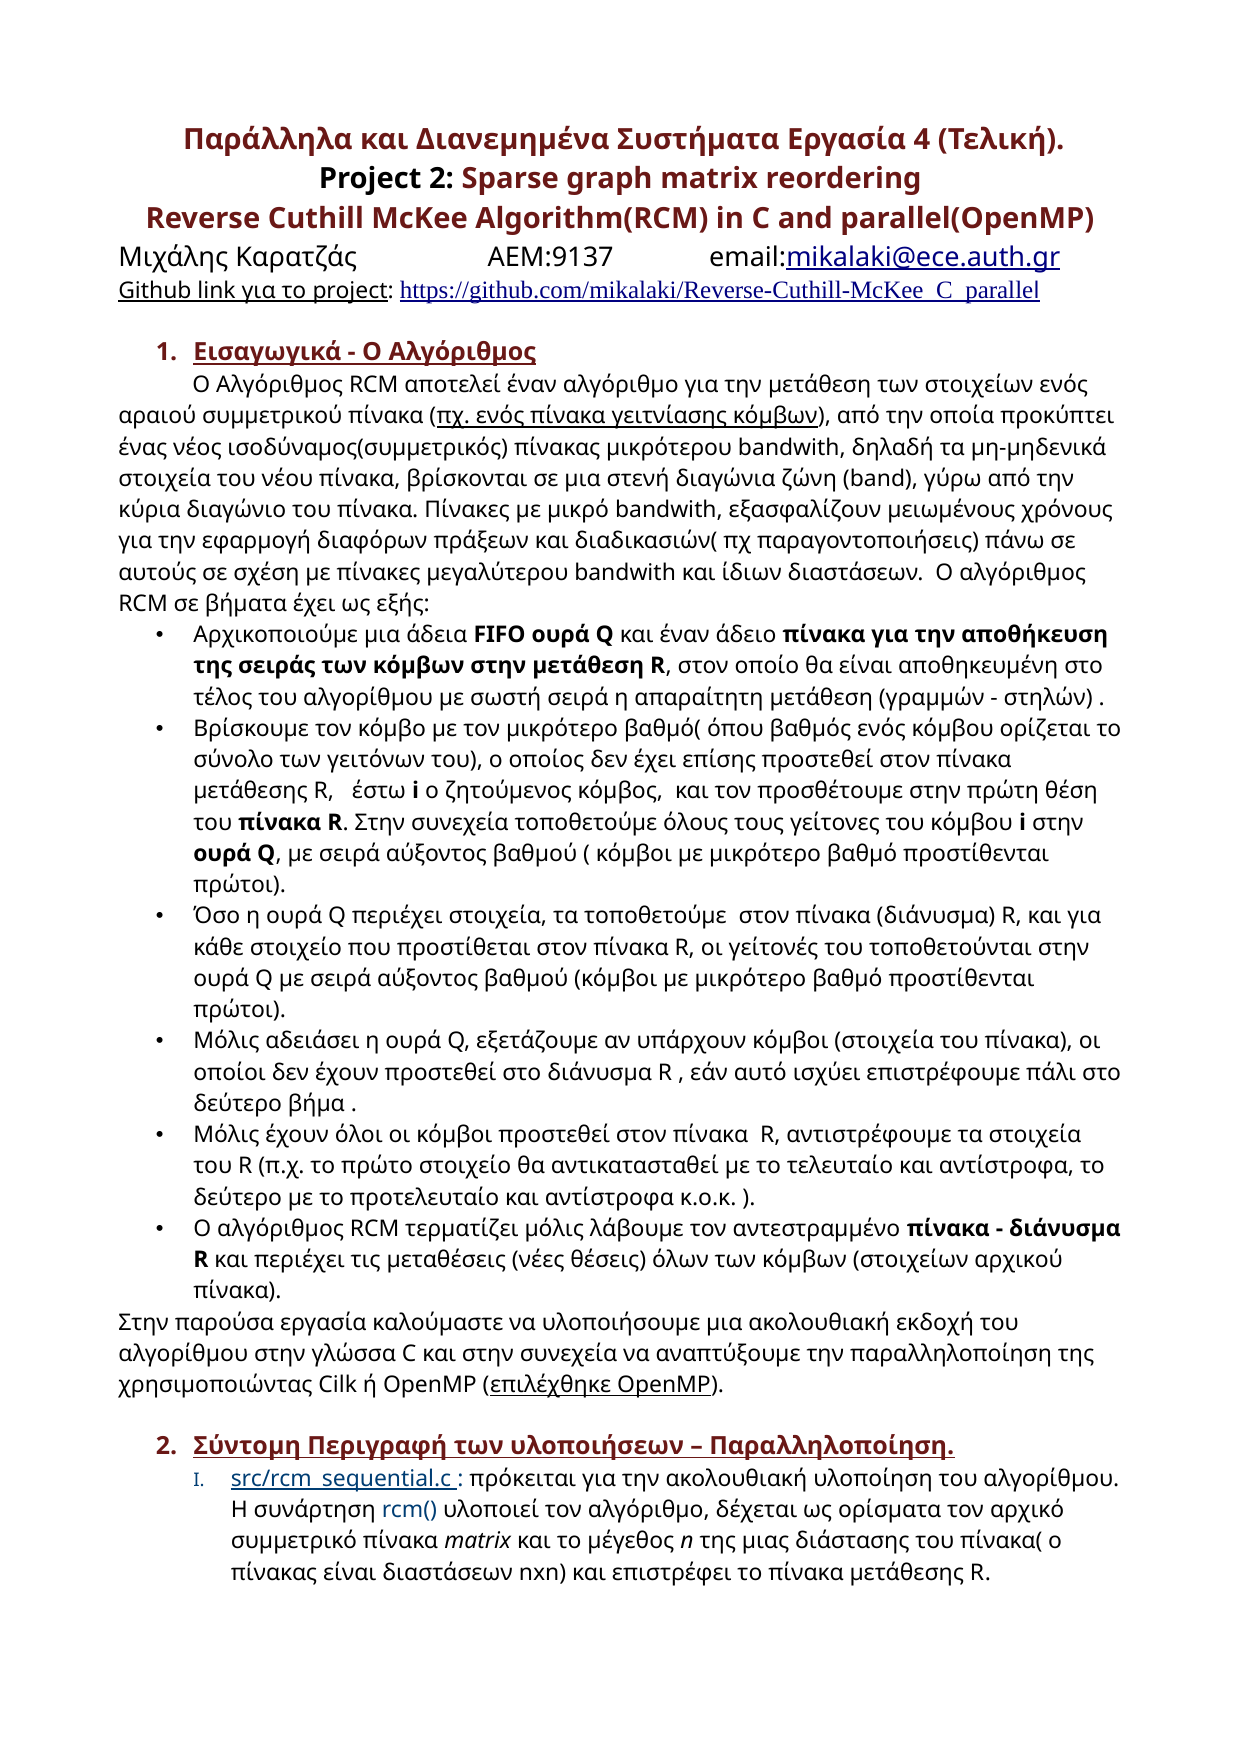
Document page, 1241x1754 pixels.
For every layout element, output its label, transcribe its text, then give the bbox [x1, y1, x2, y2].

text Παράλληλα και Διανεμημένα Συστήματα Εργασία 4 (Τελική). [118, 118, 1122, 158]
list Εισαγωγικά - Ο Αλγόριθμος [156, 334, 1122, 368]
list Βρίσκουμε τον κόμβο με τον μικρότερο βαθμό( όπου βαθμός ενός κόμβου ορίζεται το σύνολο των γειτόνων του), ο οποίος δεν έχει επίσης προστεθεί στον πίνακα μετάθεσης R, έστω i ο ζητούμενος κόμβος, και τον προσθέτουμε στην πρώτη θέση του πίνακα R. Στην συνεχεία τοποθετούμε όλους τους γείτονες του κόμβου i στην ουρά Q, με σειρά αύξοντος βαθμού ( κόμβοι με μικρότερο βαθμό προστίθενται πρώτοι). [156, 712, 1122, 899]
list Αρχικοποιούμε μια άδεια FIFO ουρά Q και έναν άδειο πίνακα για την αποθήκευση της σειράς των κόμβων στην μετάθεση R, στον οποίο θα είναι αποθηκευμένη στο τέλος του αλγορίθμου με σωστή σειρά η απαραίτητη μετάθεση (γραμμών - στηλών) . [156, 618, 1122, 712]
list Μόλις αδειάσει η ουρά Q, εξετάζουμε αν υπάρχουν κόμβοι (στοιχεία του πίνακα), οι οποίοι δεν έχουν προστεθεί στο διάνυσμα R , εάν αυτό ισχύει επιστρέφουμε πάλι στο δεύτερο βήμα . [156, 1024, 1122, 1118]
text Github link για το project: https://github.com/mikalaki/Reverse-Cuthill-McKee_C_parallel [118, 274, 1122, 305]
list Μόλις έχουν όλοι οι κόμβοι προστεθεί στον πίνακα R, αντιστρέφουμε τα στοιχεία του R (π.χ. το πρώτο στοιχείο θα αντικατασταθεί με το τελευταίο και αντίστροφα, το δεύτερο με το προτελευταίο και αντίστροφα κ.ο.κ. ). [156, 1118, 1122, 1212]
list Σύντομη Περιγραφή των υλοποιήσεων – Παραλληλοποίηση. [156, 1428, 1122, 1462]
text Μιχάλης Καρατζάς ΑΕΜ:9137 email:mikalaki@ece.auth.gr [118, 237, 1122, 274]
text Στην παρούσα εργασία καλούμαστε να υλοποιήσουμε μια ακολουθιακή εκδοχή του αλγορίθμου στην γλώσσα C και στην συνεχεία να αναπτύξουμε την παραλληλοποίηση της χρησιμοποιώντας Cilk ή OpenMP (επιλέχθηκε OpenMP). [118, 1306, 1122, 1399]
list Ο αλγόριθμος RCM τερματίζει μόλις λάβουμε τον αντεστραμμένο πίνακα - διάνυσμα R και περιέχει τις μεταθέσεις (νέες θέσεις) όλων των κόμβων (στοιχείων αρχικού πίνακα). [156, 1212, 1122, 1306]
list src/rcm_sequential.c : πρόκειται για την ακολουθιακή υλοποίηση του αλγορίθμου. Η συνάρτηση rcm() υλοποιεί τον αλγόριθμο, δέχεται ως ορίσματα τον αρχικό συμμετρικό πίνακα matrix και το μέγεθος n της μιας διάστασης του πίνακα( o πίνακας είναι διαστάσεων nxn) και επιστρέφει το πίνακα μετάθεσης R. [193, 1462, 1122, 1587]
text Project 2: Sparse graph matrix reordering [118, 158, 1122, 197]
list Όσο η ουρά Q περιέχει στοιχεία, τα τοποθετούμε στον πίνακα (διάνυσμα) R, και για κάθε στοιχείο που προστίθεται στον πίνακα R, οι γείτονές του τοποθετούνται στην ουρά Q με σειρά αύξοντος βαθμού (κόμβοι με μικρότερο βαθμό προστίθενται πρώτοι). [156, 899, 1122, 1024]
text Ο Αλγόριθμος RCM αποτελεί έναν αλγόριθμο για την μετάθεση των στοιχείων ενός αραιού συμμετρικού πίνακα (πχ. ενός πίνακα γειτνίασης κόμβων), από την οποία προκύπτει ένας νέος ισοδύναμος(συμμετρικός) πίνακας μικρότερου bandwith, δηλαδή τα μη-μηδενικά στοιχεία του νέου πίνακα, βρίσκονται σε μια στενή διαγώνια ζώνη (band), γύρω από την κύρια διαγώνιο του πίνακα. Πίνακες με μικρό bandwith, εξασφαλίζουν μειωμένους χρόνους για την εφαρμογή διαφόρων πράξεων και διαδικασιών( πχ παραγοντοποιήσεις) πάνω σε αυτούς σε σχέση με πίνακες μεγαλύτερου bandwith και ίδιων διαστάσεων. Ο αλγόριθμος RCM σε βήματα έχει ως εξής: [118, 368, 1122, 618]
text Reverse Cuthill McKee Algorithm(RCM) in C and parallel(OpenMP) [118, 197, 1122, 237]
